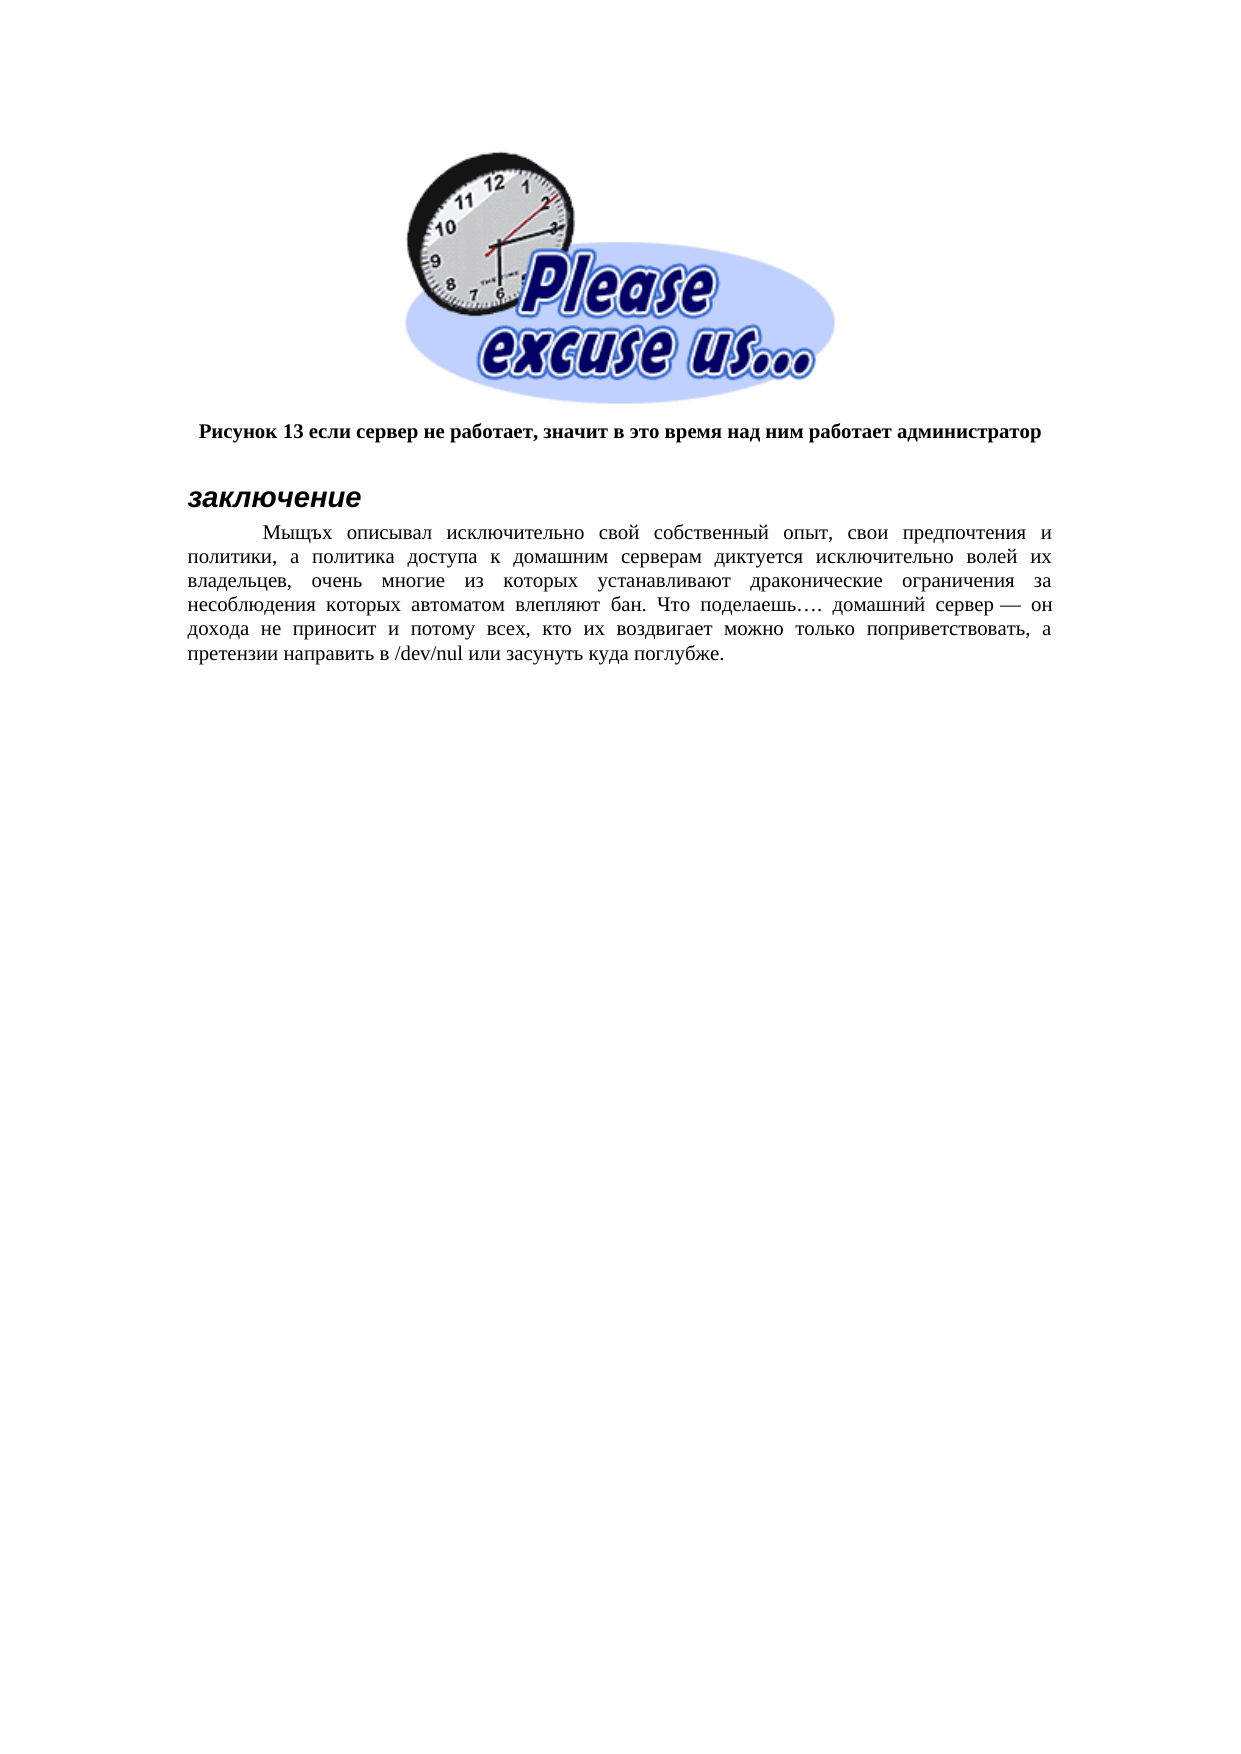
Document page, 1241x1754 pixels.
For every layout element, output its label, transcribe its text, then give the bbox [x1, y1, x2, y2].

picture [403, 150, 838, 407]
text Мыщъх описывал исключительно свой собственный опыт, свои предпочтения и политики, а политика доступа к домашним серверам диктуется исключительно волей их владельцев, очень многие из которых устанавливают драконические ограничения за несоблюдения которых автоматом влепляют бан. Что поделаешь…. домашний сервер — он дохода не приносит и потому всех, кто их воздвигает можно только поприветствовать, а претензии направить в /dev/nul или засунуть куда поглубже. [187, 520, 1053, 664]
text Рисунок 13 если сервер не работает, значит в это время над ним работает администратор [187, 419, 1053, 443]
subtitle заключение [187, 480, 1053, 514]
